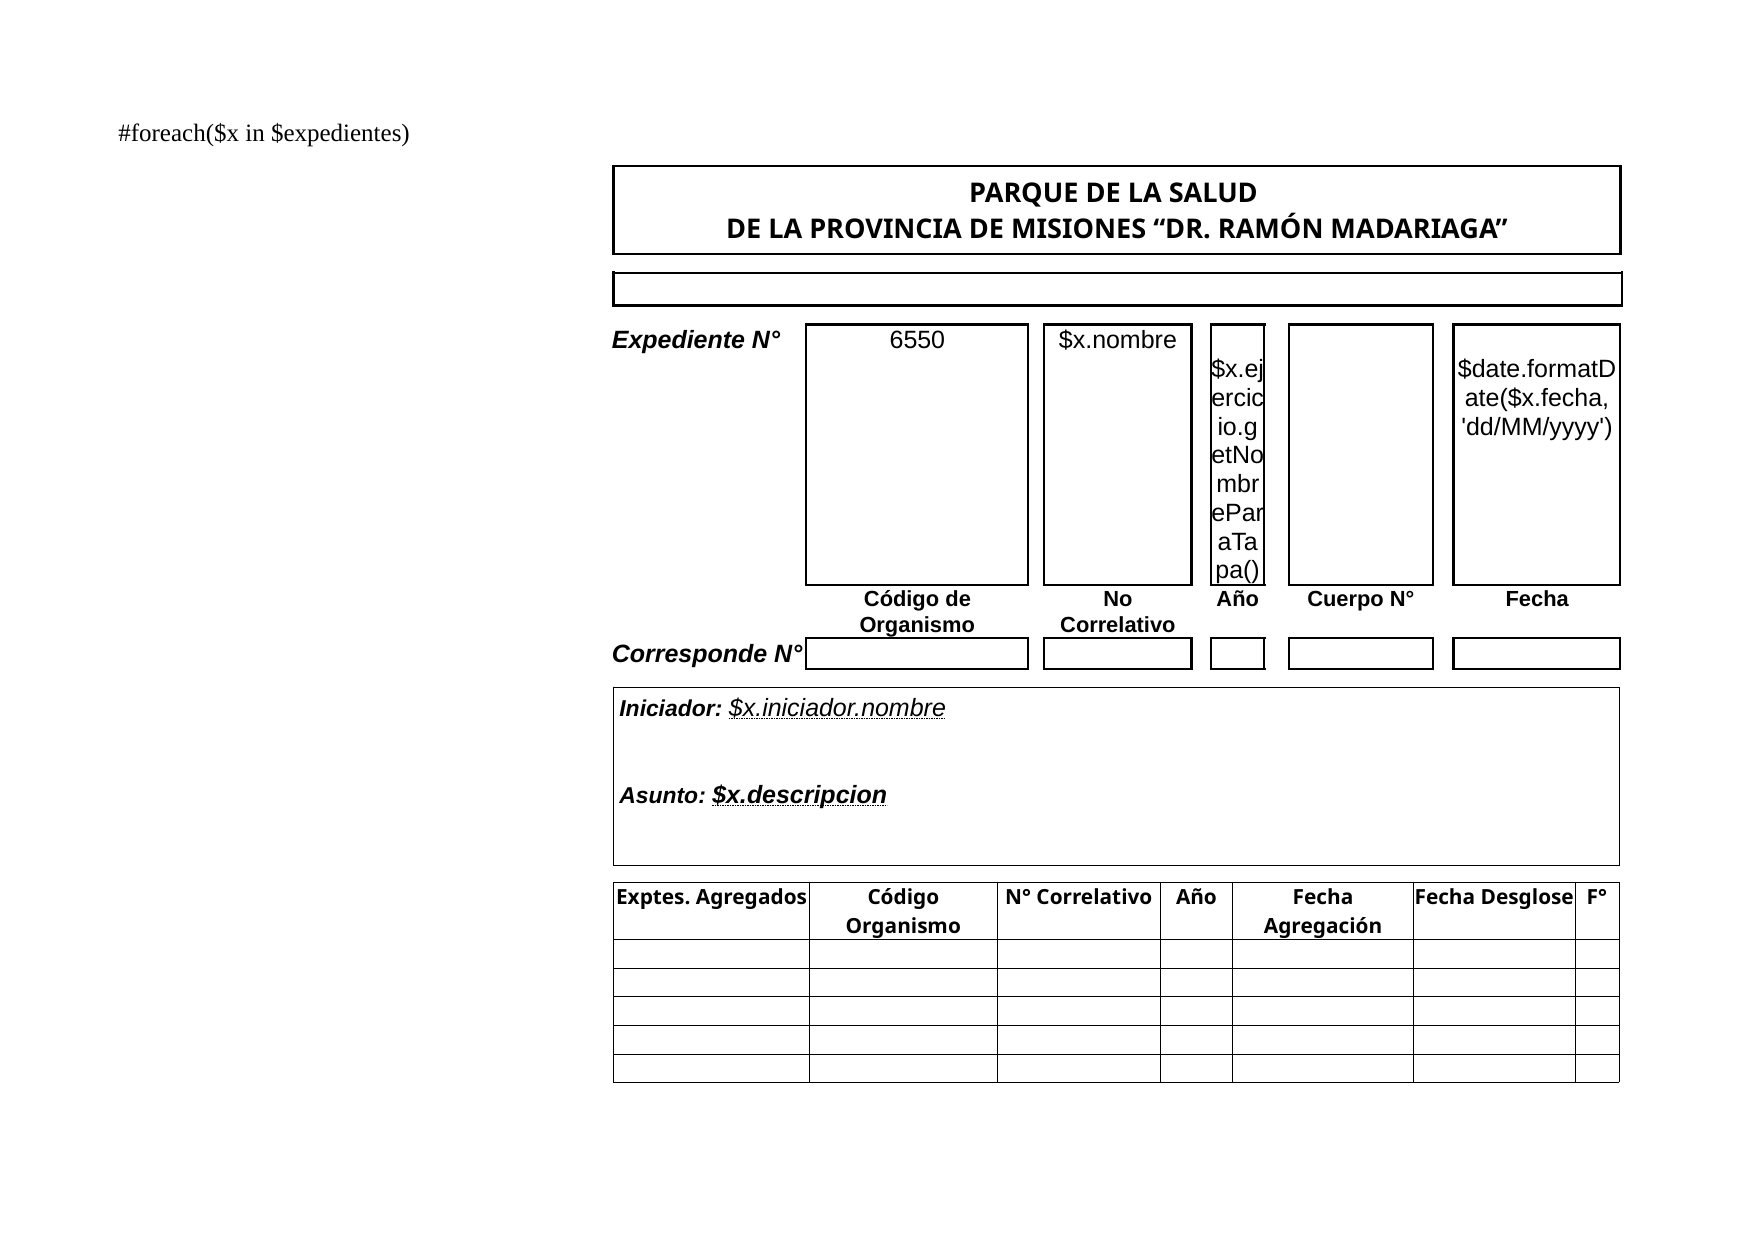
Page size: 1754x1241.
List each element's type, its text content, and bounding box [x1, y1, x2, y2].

table_cell [1414, 1055, 1575, 1082]
table_cell [1576, 940, 1619, 968]
table_cell [1045, 639, 1190, 668]
table_header [1193, 323, 1210, 584]
table_cell Código de Organismo [806, 586, 1028, 637]
table_cell [1414, 997, 1575, 1025]
table_cell [810, 969, 997, 996]
table_cell No Correlativo [1044, 586, 1191, 637]
table_cell [1161, 997, 1232, 1025]
table_cell Año [1211, 586, 1264, 637]
table_header Iniciador: $x.iniciador.nombre [619, 693, 1613, 774]
table_cell [998, 940, 1160, 968]
table_header Expediente N° [612, 323, 805, 584]
table_header N° Correlativo [998, 883, 1160, 939]
table_cell [612, 584, 806, 637]
table_cell [998, 1026, 1160, 1053]
table_cell [1233, 1055, 1413, 1082]
table_cell [614, 997, 809, 1025]
table_cell [1414, 1026, 1575, 1053]
table_cell [810, 1055, 997, 1082]
table_header [118, 159, 608, 1104]
table_cell [1191, 584, 1211, 637]
table_cell [614, 969, 809, 996]
table_header [615, 274, 1621, 304]
table_cell [810, 997, 997, 1025]
table_header Fecha Desglose [1414, 883, 1575, 939]
table_cell Cuerpo N° [1289, 586, 1433, 637]
table_cell [998, 997, 1160, 1025]
table_header 6550 [807, 326, 1027, 584]
table_cell [1455, 639, 1619, 668]
table_cell [1433, 584, 1453, 637]
table_cell [619, 774, 1613, 780]
table_cell [1414, 940, 1575, 968]
table_cell [1212, 639, 1263, 668]
table_header Año [1161, 883, 1232, 939]
table_cell [1265, 637, 1288, 668]
table_cell [807, 639, 1027, 668]
text #foreach($x in $expedientes) [118, 118, 1636, 147]
table_header Exptes. Agregados [614, 883, 809, 939]
table_cell [1161, 1055, 1232, 1082]
table_cell [1576, 1026, 1619, 1053]
table_cell [1233, 940, 1413, 968]
table_cell [1029, 637, 1043, 668]
table_cell [1193, 637, 1210, 668]
table_cell [810, 940, 997, 968]
table_cell [614, 1055, 809, 1082]
table_cell [810, 1026, 997, 1053]
table_header $x.nombre [1045, 326, 1190, 584]
table_cell [1576, 997, 1619, 1025]
table_header [1265, 323, 1288, 584]
table_cell [1576, 1055, 1619, 1082]
table_header $date.formatDate($x.fecha, 'dd/MM/yyyy') [1455, 326, 1619, 584]
table_header Asunto: $x.descripcion [619, 780, 1613, 860]
table_header [1290, 326, 1432, 584]
table_header Fecha Agregación [1233, 883, 1413, 939]
table_header Código Organismo [810, 883, 997, 939]
table_cell [1233, 1026, 1413, 1053]
table_cell Corresponde N° [612, 637, 805, 668]
table_cell [614, 1026, 809, 1053]
table_header F° [1576, 883, 1619, 939]
table_cell [1290, 639, 1432, 668]
table_cell Fecha [1454, 586, 1620, 637]
table_header [1434, 323, 1452, 584]
table_cell [1434, 637, 1452, 668]
table_cell [998, 1055, 1160, 1082]
table_cell [1161, 969, 1232, 996]
table_cell [1161, 1026, 1232, 1053]
table_cell [1576, 969, 1619, 996]
table_cell [1028, 584, 1044, 637]
table_cell [1264, 584, 1289, 637]
table_cell [1161, 940, 1232, 968]
table_cell [614, 940, 809, 968]
table_cell [1233, 997, 1413, 1025]
table_header [608, 159, 1632, 1104]
table_cell [1414, 969, 1575, 996]
table_cell [998, 969, 1160, 996]
table_header $x.ejercicio.getNombreParaTapa() [1212, 326, 1263, 584]
table_cell [1233, 969, 1413, 996]
table_header [1029, 323, 1043, 584]
table_header [614, 688, 1619, 865]
table_header PARQUE DE LA SALUD DE LA PROVINCIA DE MISIONES “DR. RAMÓN MADARIAGA” [615, 167, 1619, 252]
